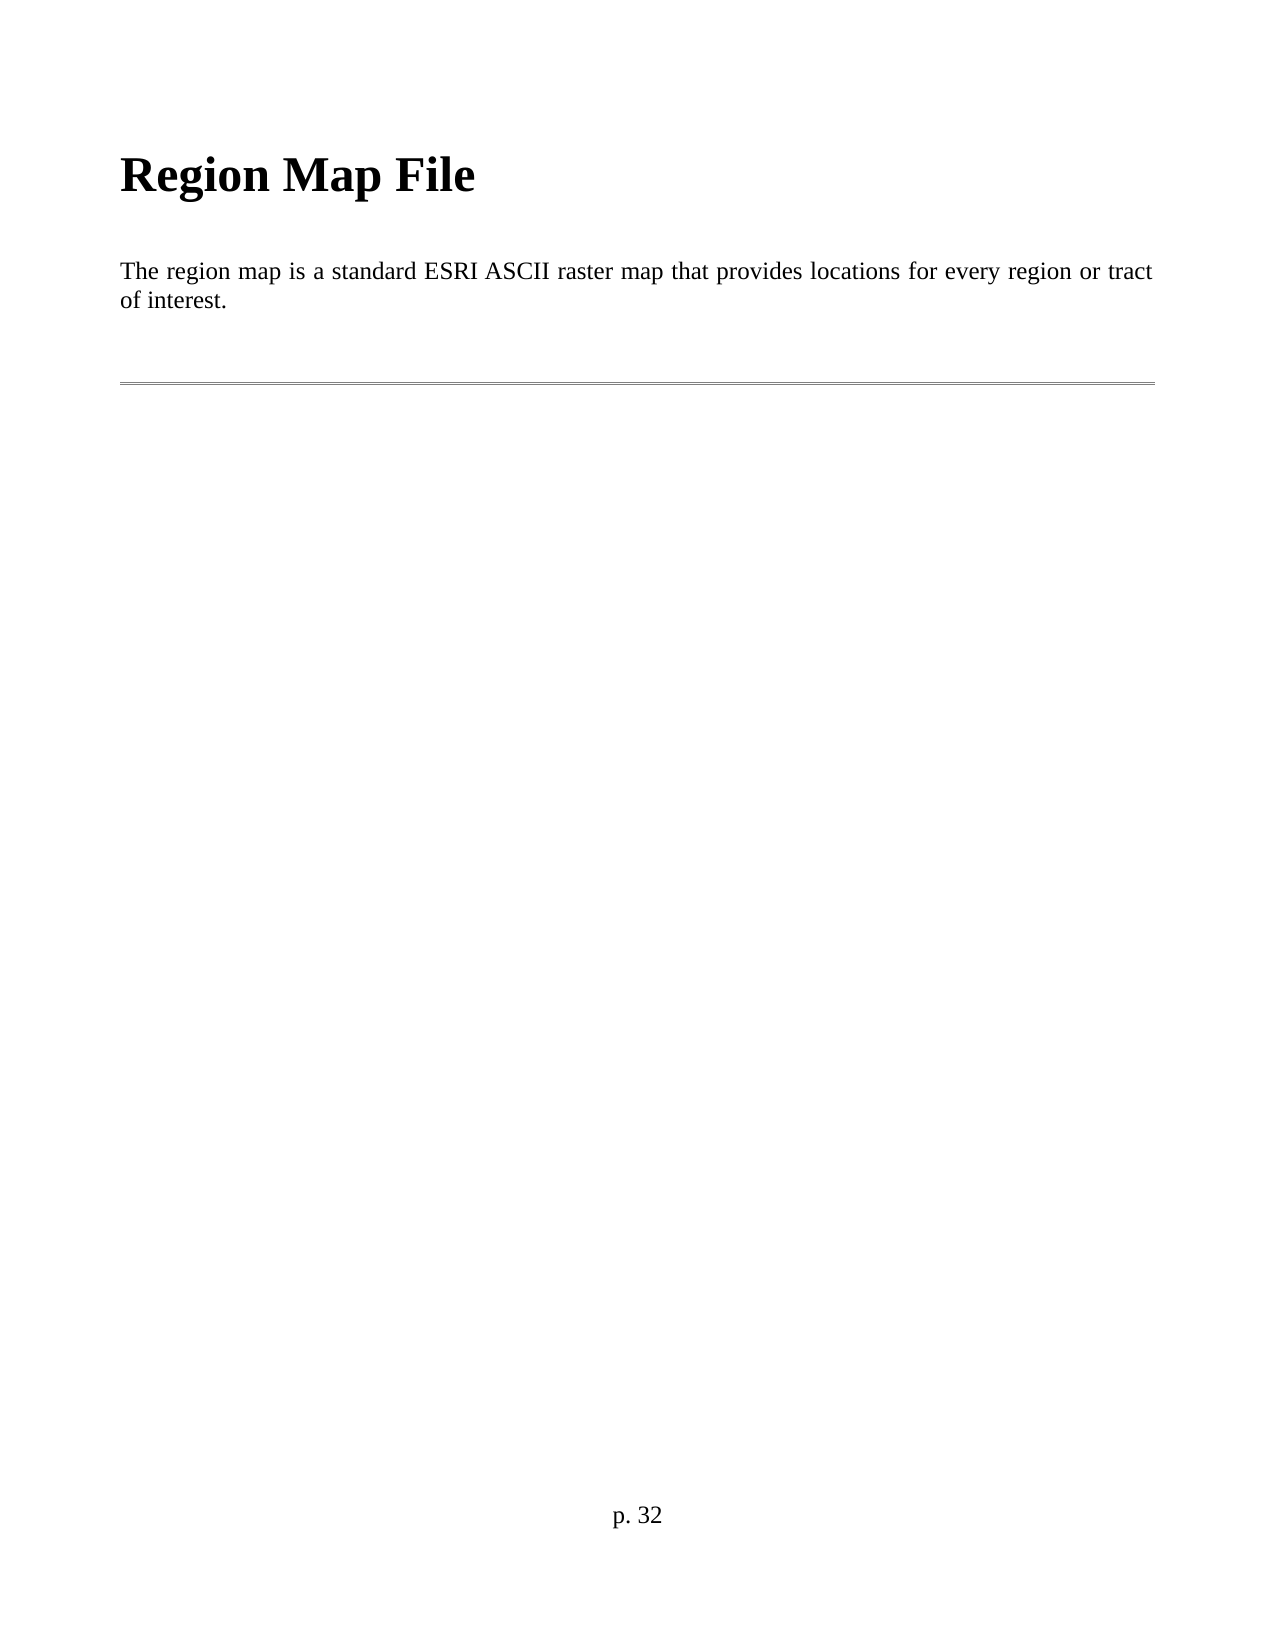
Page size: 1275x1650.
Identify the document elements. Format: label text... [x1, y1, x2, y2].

text The region map is a standard ESRI ASCII raster map that provides locations for every region or tract of interest. [120, 256, 1155, 314]
subtitle Region Map File [120, 145, 1155, 202]
